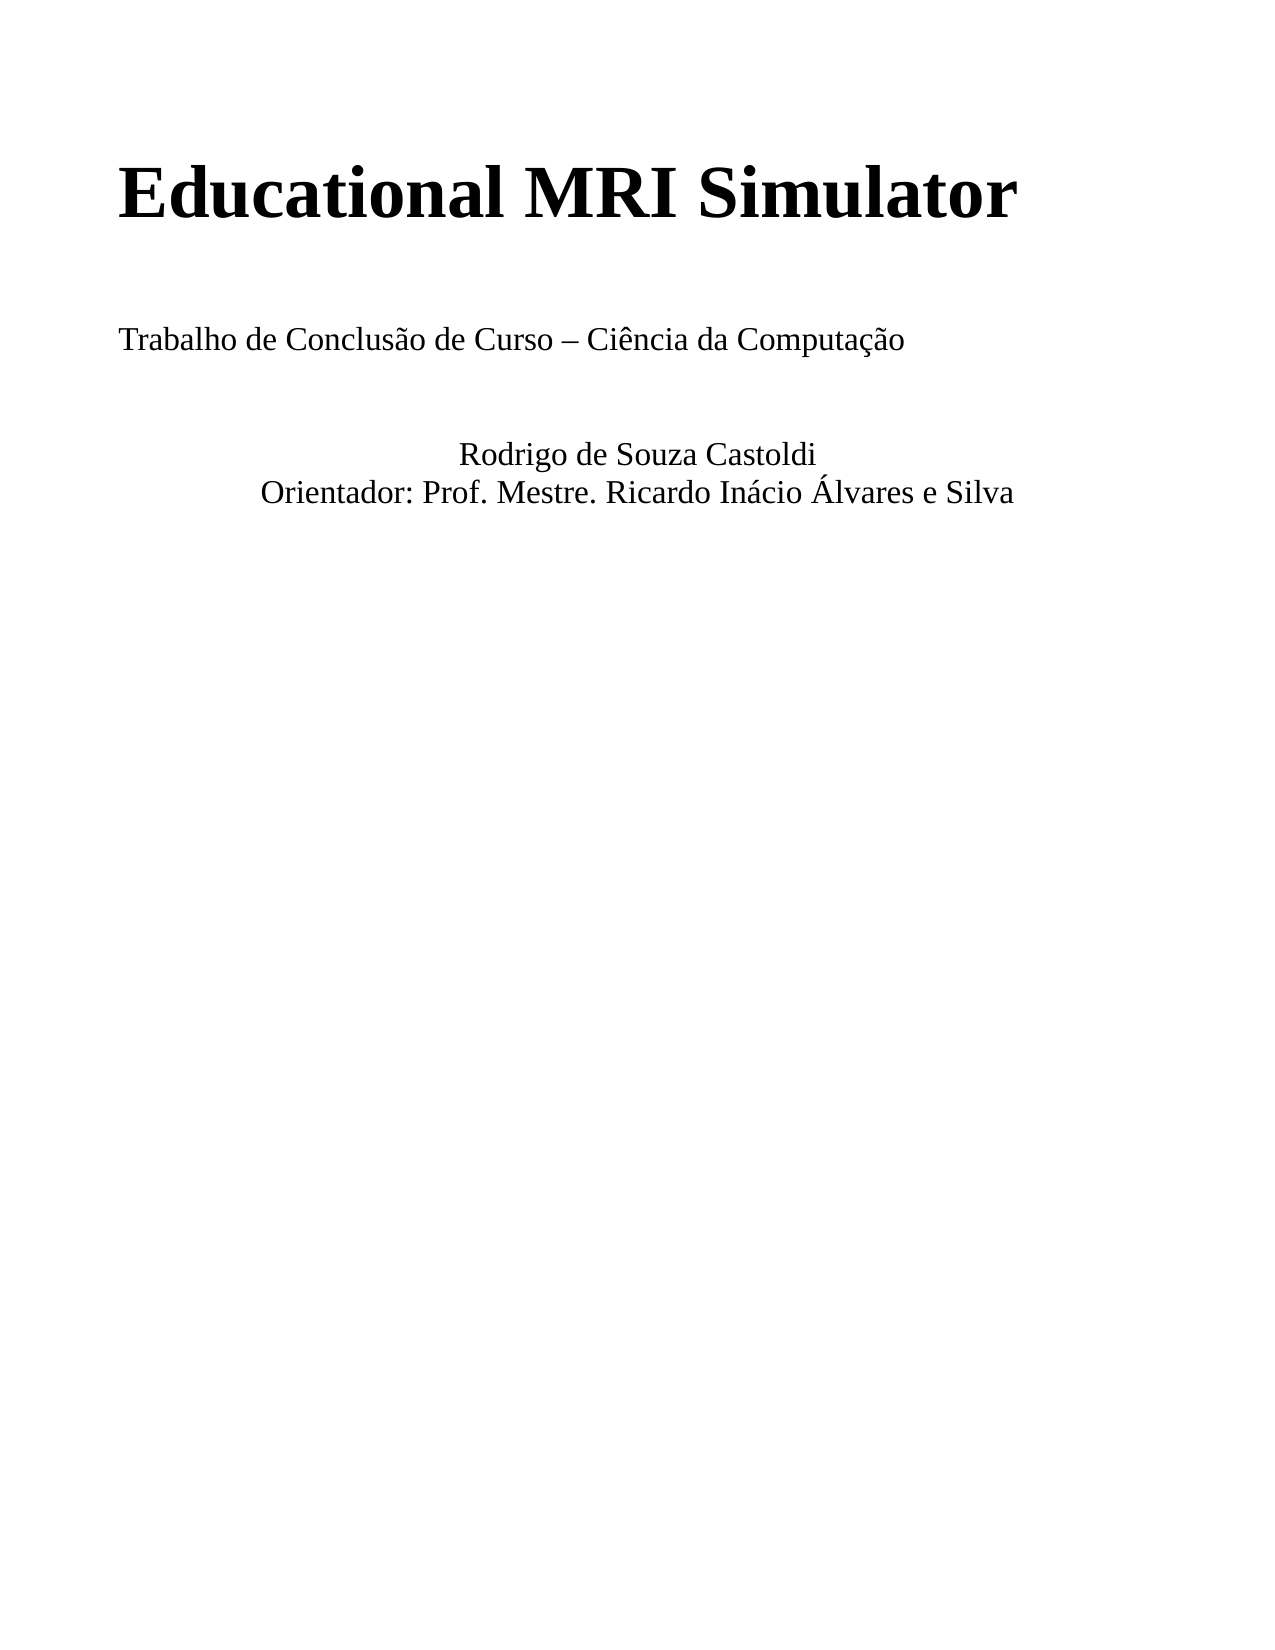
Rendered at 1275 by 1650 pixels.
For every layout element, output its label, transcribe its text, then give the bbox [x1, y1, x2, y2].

text Educational MRI Simulator [118, 147, 1157, 233]
text Trabalho de Conclusão de Curso – Ciência da Computação [118, 319, 1157, 358]
text Orientador: Prof. Mestre. Ricardo Inácio Álvares e Silva [118, 473, 1157, 549]
text Rodrigo de Souza Castoldi [118, 434, 1157, 473]
